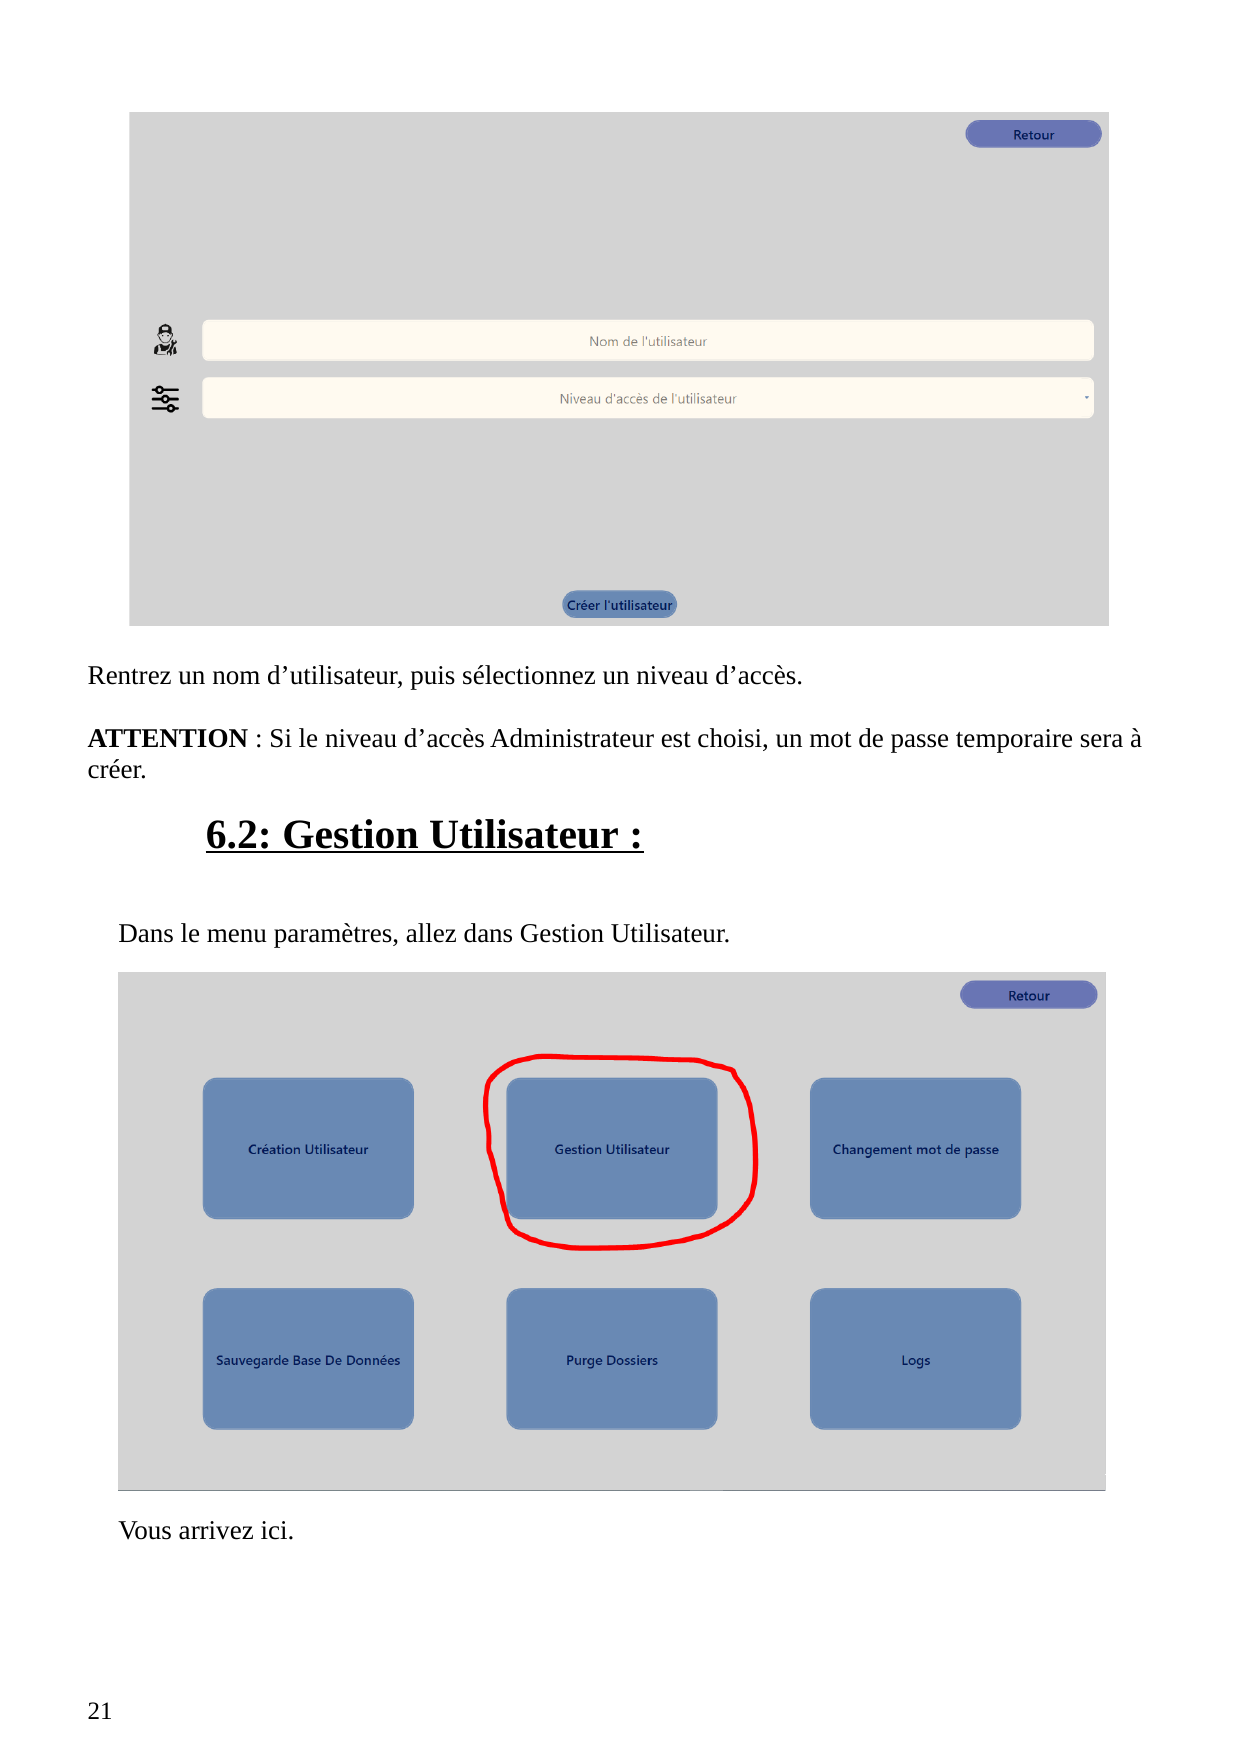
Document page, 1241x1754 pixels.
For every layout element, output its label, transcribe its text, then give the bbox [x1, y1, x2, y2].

text Dans le menu paramètres, allez dans Gestion Utilisateur. [118, 918, 1106, 949]
text Vous arrivez ici. [118, 1514, 1106, 1546]
text Rentrez un nom d’utilisateur, puis sélectionnez un niveau d’accès. [87, 659, 1151, 690]
subtitle 6.2: Gestion Utilisateur : [206, 809, 1151, 857]
picture [129, 112, 1109, 626]
picture [118, 972, 1106, 1491]
text ATTENTION : Si le niveau d’accès Administrateur est choisi, un mot de passe temporaire sera à créer. [87, 691, 1151, 784]
